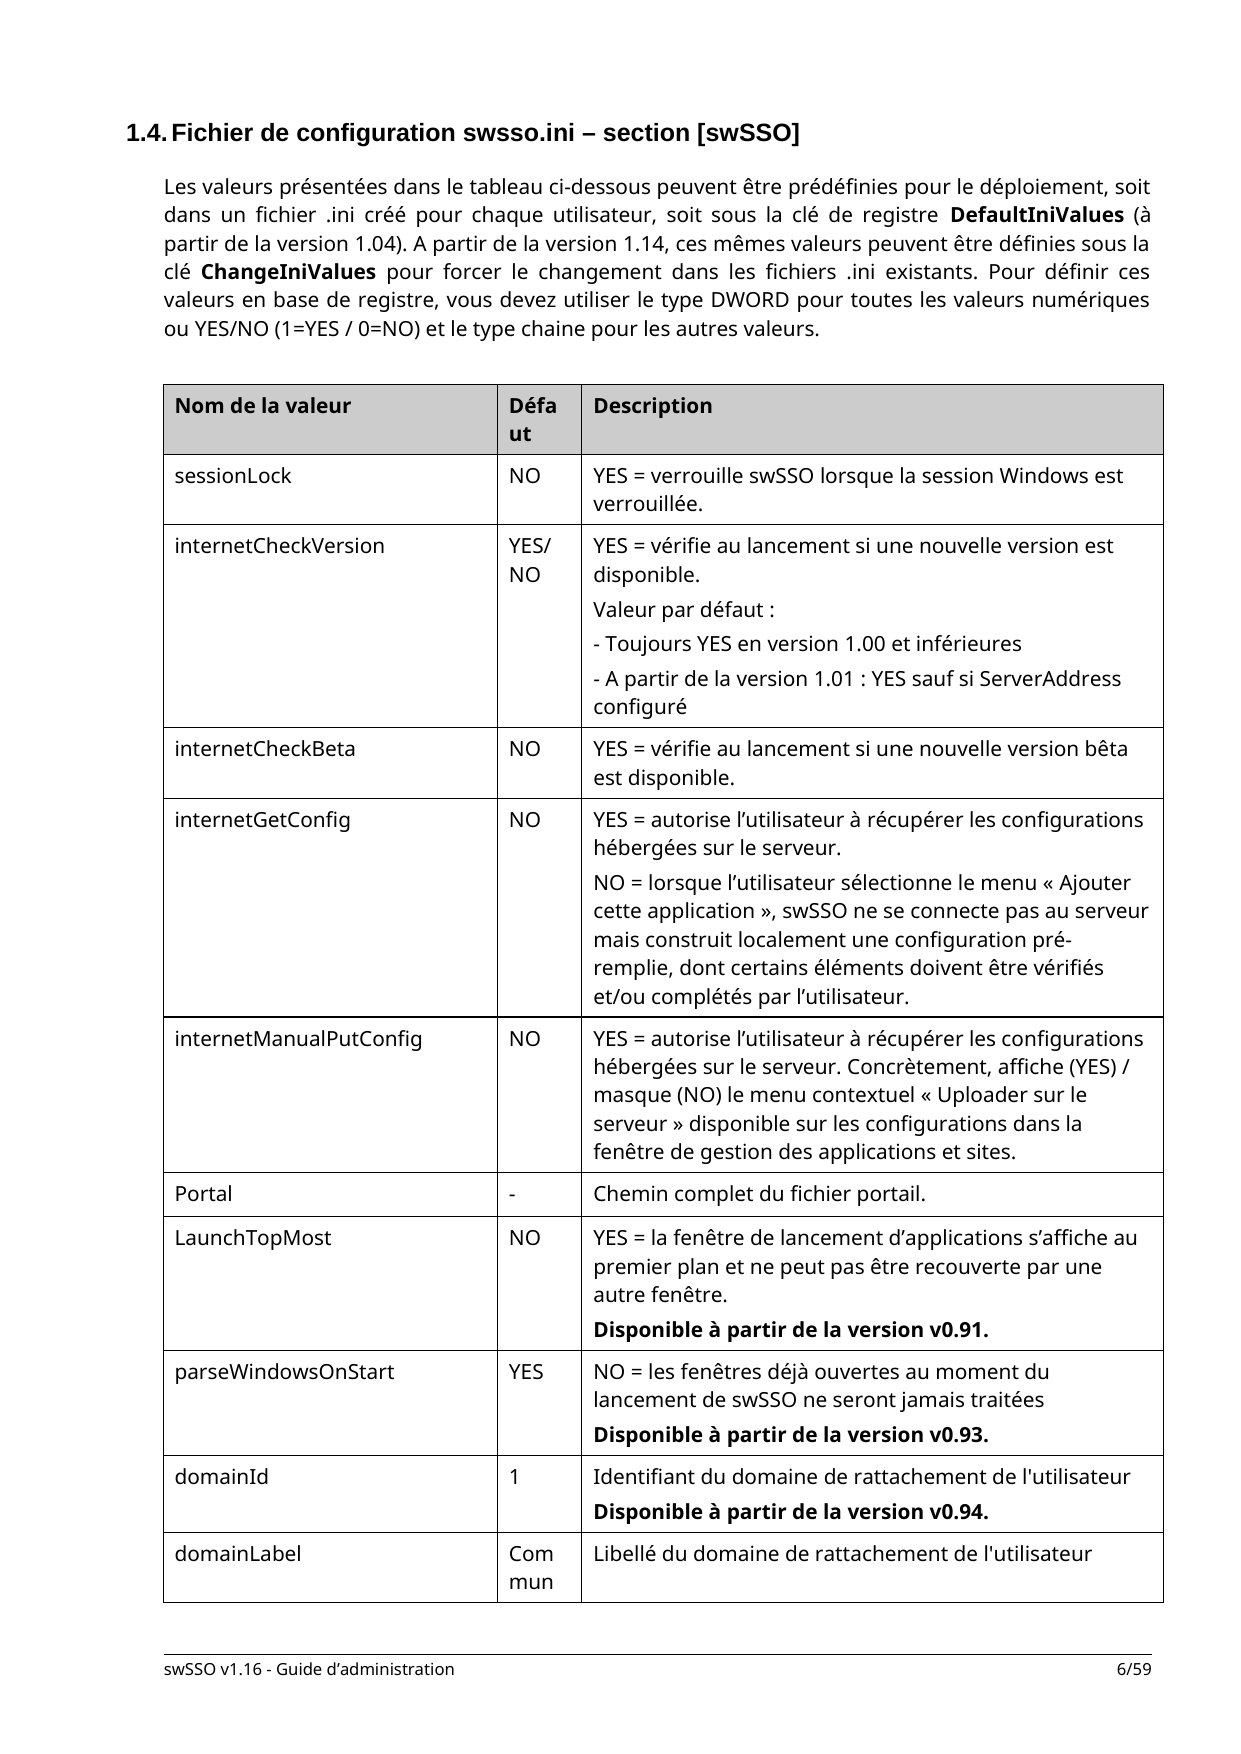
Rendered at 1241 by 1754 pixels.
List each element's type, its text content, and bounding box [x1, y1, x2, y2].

table_cell YES = autorise l’utilisateur à récupérer les configurations hébergées sur le serveur. Concrètement, affiche (YES) / masque (NO) le menu contextuel « Uploader sur le serveur » disponible sur les configurations dans la fenêtre de gestion des applications et sites. [582, 1018, 1163, 1172]
table_cell NO [498, 1217, 581, 1350]
table_cell NO = les fenêtres déjà ouvertes au moment du lancement de swSSO ne seront jamais traitées Disponible à partir de la version v0.93. [582, 1351, 1163, 1455]
table_cell domainLabel [164, 1533, 497, 1602]
table_cell Identifiant du domaine de rattachement de l'utilisateur Disponible à partir de la version v0.94. [582, 1456, 1163, 1532]
table_cell internetManualPutConfig [164, 1018, 497, 1172]
table_cell internetCheckVersion [164, 525, 497, 727]
table_cell domainId [164, 1456, 497, 1532]
table_cell internetGetConfig [164, 799, 497, 1016]
table_cell 1 [498, 1456, 581, 1532]
table_cell YES = vérifie au lancement si une nouvelle version bêta est disponible. [582, 728, 1163, 798]
table_cell YES = verrouille swSSO lorsque la session Windows est verrouillée. [582, 455, 1163, 524]
table_cell NO [498, 1018, 581, 1172]
table_cell YES/NO [498, 525, 581, 727]
table_header Description [582, 385, 1163, 454]
table_cell parseWindowsOnStart [164, 1351, 497, 1455]
table_cell YES = vérifie au lancement si une nouvelle version est disponible. Valeur par défaut : - Toujours YES en version 1.00 et inférieures - A partir de la version 1.01 : YES sauf si ServerAddress configuré [582, 525, 1163, 727]
table_cell YES [498, 1351, 581, 1455]
table_cell Commun [498, 1533, 581, 1602]
table_cell LaunchTopMost [164, 1217, 497, 1350]
table_cell - [498, 1173, 581, 1216]
table_cell sessionLock [164, 455, 497, 524]
text Les valeurs présentées dans le tableau ci-dessous peuvent être prédéfinies pour le déploiement, soit dans un fichier .ini créé pour chaque utilisateur, soit sous la clé de registre DefaultIniValues (à partir de la version 1.04). A partir de la version 1.14, ces mêmes valeurs peuvent être définies sous la clé ChangeIniValues pour forcer le changement dans les fichiers .ini existants. Pour définir ces valeurs en base de registre, vous devez utiliser le type DWORD pour toutes les valeurs numériques ou YES/NO (1=YES / 0=NO) et le type chaine pour les autres valeurs. [164, 172, 1152, 342]
table_cell NO [498, 799, 581, 1016]
table_cell NO [498, 455, 581, 524]
table_cell NO [498, 728, 581, 798]
table_cell YES = la fenêtre de lancement d’applications s’affiche au premier plan et ne peut pas être recouverte par une autre fenêtre. Disponible à partir de la version v0.91. [582, 1217, 1163, 1350]
table_cell Libellé du domaine de rattachement de l'utilisateur [582, 1533, 1163, 1602]
table_header Défaut [498, 385, 581, 454]
table_header Nom de la valeur [164, 385, 497, 454]
table_cell Chemin complet du fichier portail. [582, 1173, 1163, 1216]
table_cell YES = autorise l’utilisateur à récupérer les configurations hébergées sur le serveur. NO = lorsque l’utilisateur sélectionne le menu « Ajouter cette application », swSSO ne se connecte pas au serveur mais construit localement une configuration pré-remplie, dont certains éléments doivent être vérifiés et/ou complétés par l’utilisateur. [582, 799, 1163, 1016]
table_cell Portal [164, 1173, 497, 1216]
subtitle Fichier de configuration swsso.ini – section [swSSO] [126, 118, 1152, 147]
table_cell internetCheckBeta [164, 728, 497, 798]
